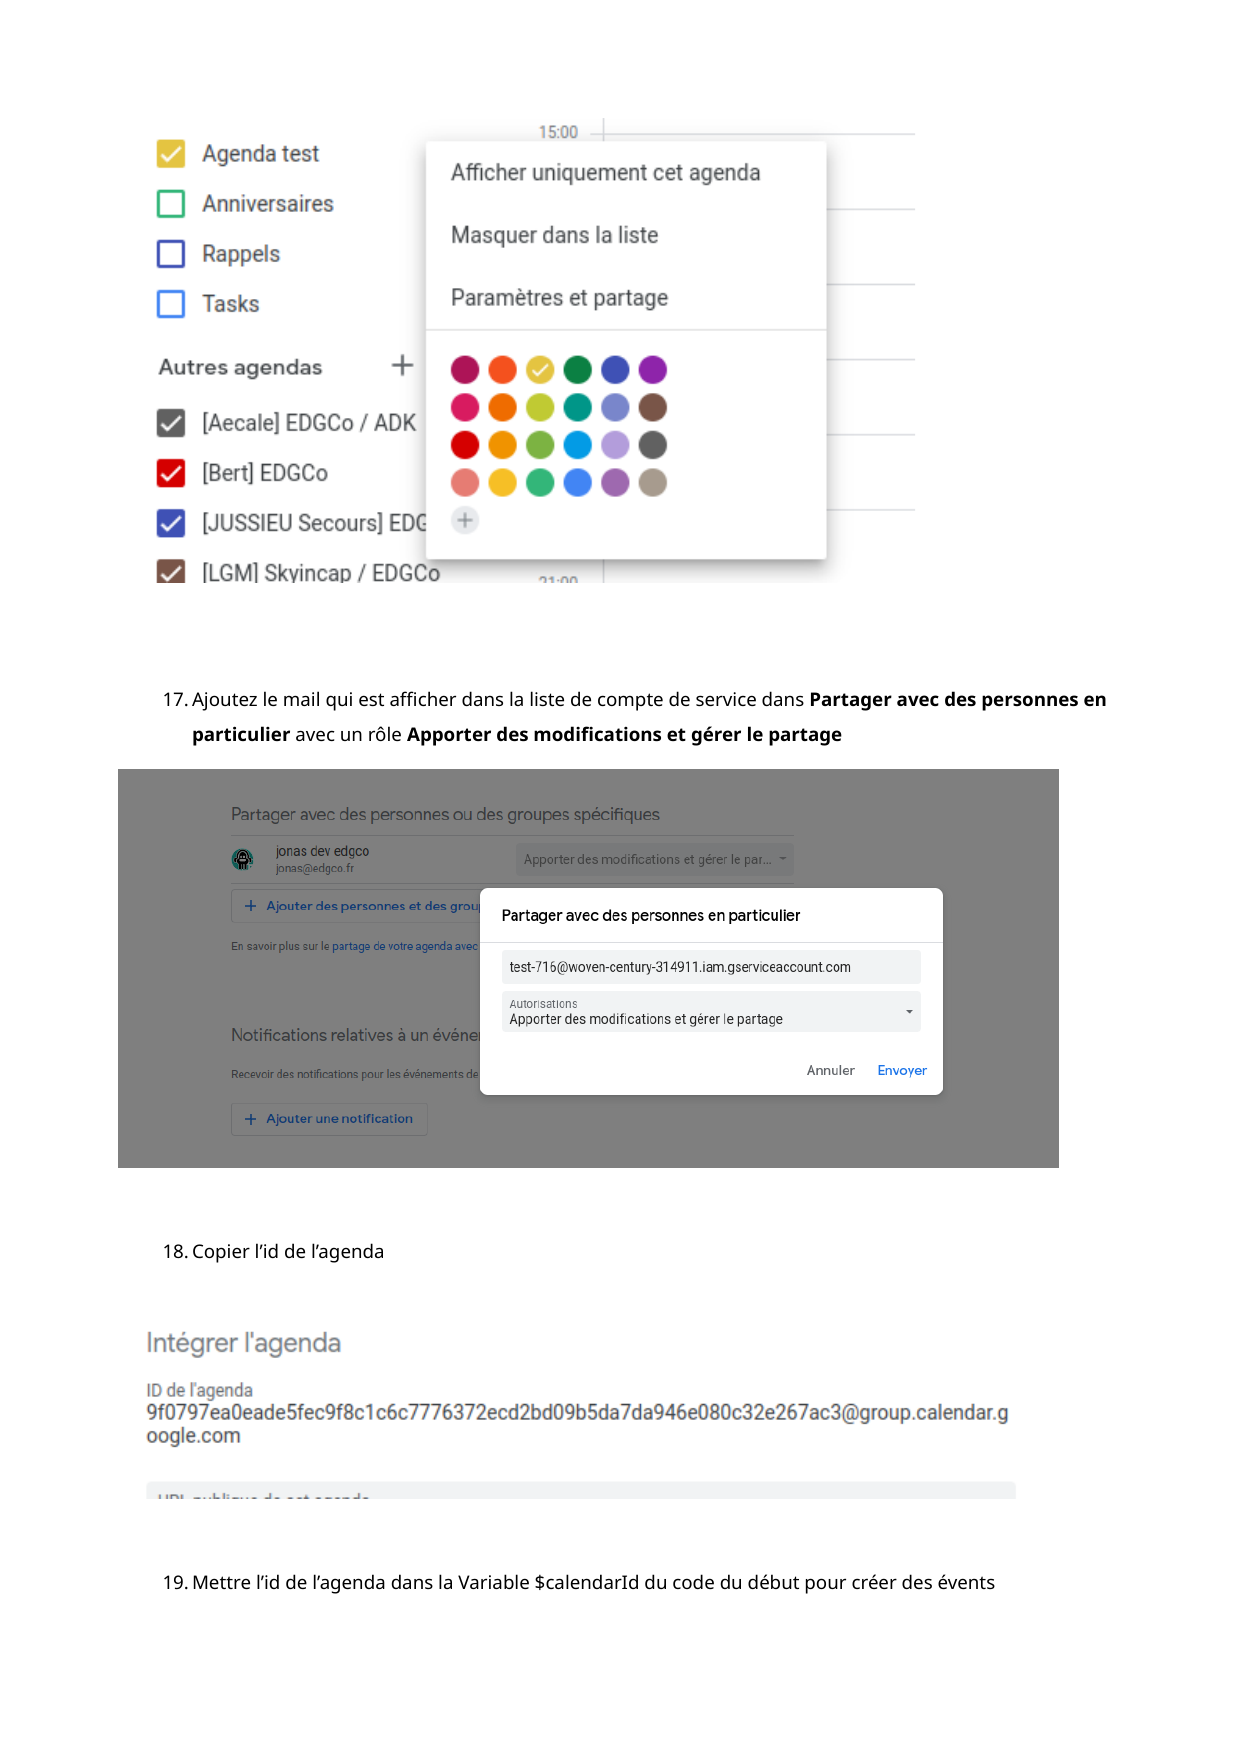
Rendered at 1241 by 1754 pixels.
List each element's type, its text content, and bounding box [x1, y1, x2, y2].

picture [118, 769, 1059, 1168]
list Mettre l’id de l’agenda dans la Variable $calendarId du code du début pour créer des évents [162, 1569, 1122, 1595]
list Copier l’id de l’agenda [162, 1238, 1122, 1264]
picture [118, 1286, 1059, 1499]
picture [118, 118, 915, 583]
list Ajoutez le mail qui est afficher dans la liste de compte de service dans Partager avec des personnes en particulier avec un rôle Apporter des modifications et gérer le partage [162, 686, 1122, 747]
